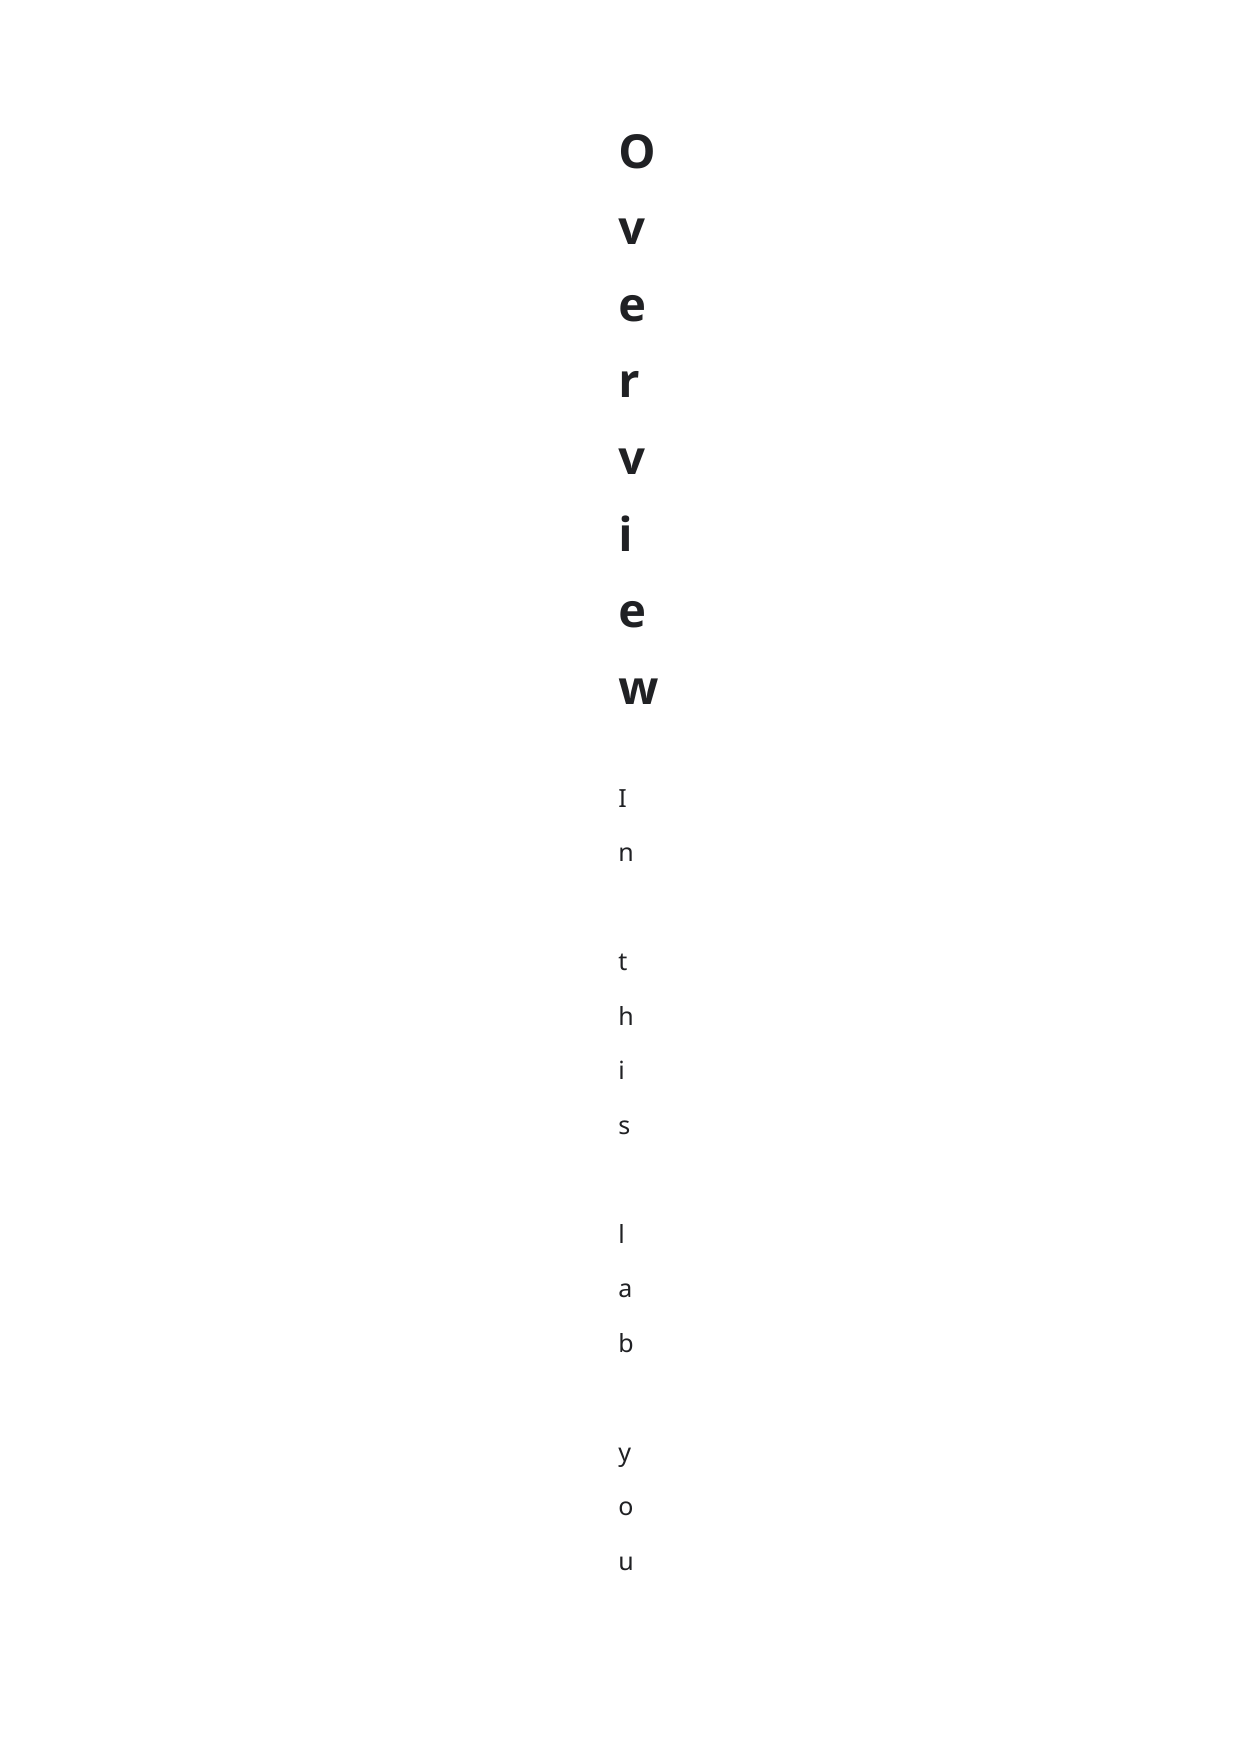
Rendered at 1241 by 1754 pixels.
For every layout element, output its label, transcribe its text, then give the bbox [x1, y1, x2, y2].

subtitle Overview [618, 220, 622, 448]
subtitle Overview [618, 450, 622, 678]
subtitle Overview [618, 118, 622, 218]
